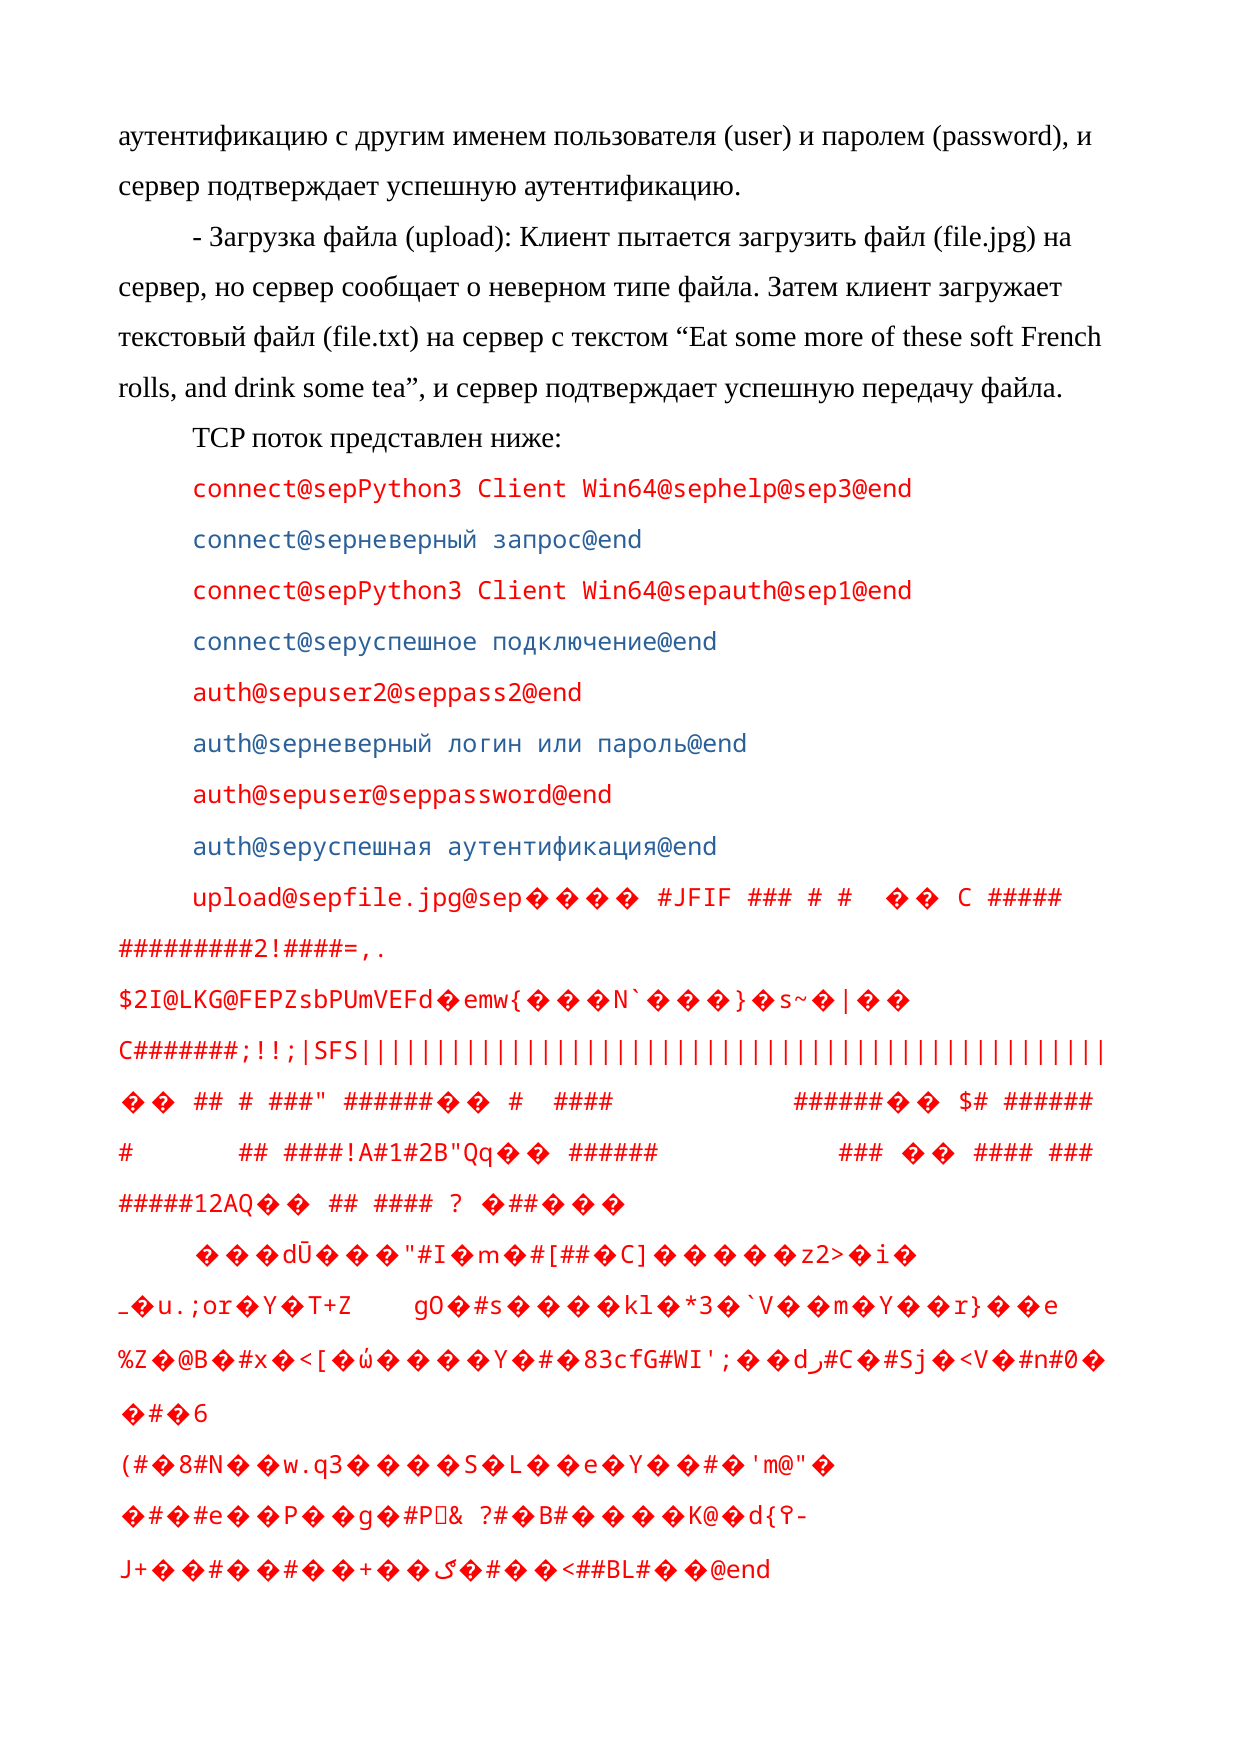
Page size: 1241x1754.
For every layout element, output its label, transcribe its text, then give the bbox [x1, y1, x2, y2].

text connect@sepPython3 Client Win64@sephelp@sep3@end connect@sepневерный запрос@end connect@sepPython3 Client Win64@sepauth@sep1@end connect@sepуспешное подключение@end auth@sepuser2@seppass2@end auth@sepневерный логин или пароль@end auth@sepuser@seppassword@end auth@sepуспешная аутентификация@end upload@sepfile.jpg@sep���� #JFIF ### # # �� C ##### #########2!####=,.$2I@LKG@FEPZsbPUmVEFd�emw{���N`���}�s~�|�� C#######;!!;|SFS||||||||||||||||||||||||||||||||||||||||||||||||||�� ## # ###" ######�� # #### ######�� $# ###### # ## ####!A#1#2B"Qq�� ###### ### �� #### ### #####12AQ�� ## #### ? �##��� ���dŪ���"#I�ՠ�#[##�C]�����z2>�i�ߺ�u.;or�Y�T+Z gO�#ѕ����kl�*3�`V��m�Y��r}��e%Z�@B�#x�<[�ώ����Y�#�83cfG#WI';��dر#C�#Sj�<V�#n#0��#�6 (#�8#N��w.q3����S�L��e�Y��#�'m@"� �#�#e��P��g�#P޺& ?#�B#����K@�d{߉-J+��#��#��+��ګ�#��<##BL#��@end [118, 470, 1122, 1588]
text - Загрузка файла (upload): Клиент пытается загрузить файл (file.jpg) на сервер, но сервер сообщает о неверном типе файла. Затем клиент загружает текстовый файл (file.txt) на сервер с текстом “Eat some more of these soft French rolls, and drink some tea”, и сервер подтверждает успешную передачу файла. [118, 219, 1122, 403]
text TCP поток представлен ниже: [118, 420, 1122, 453]
text аутентификацию с другим именем пользователя (user) и паролем (password), и сервер подтверждает успешную аутентификацию. [118, 118, 1122, 202]
